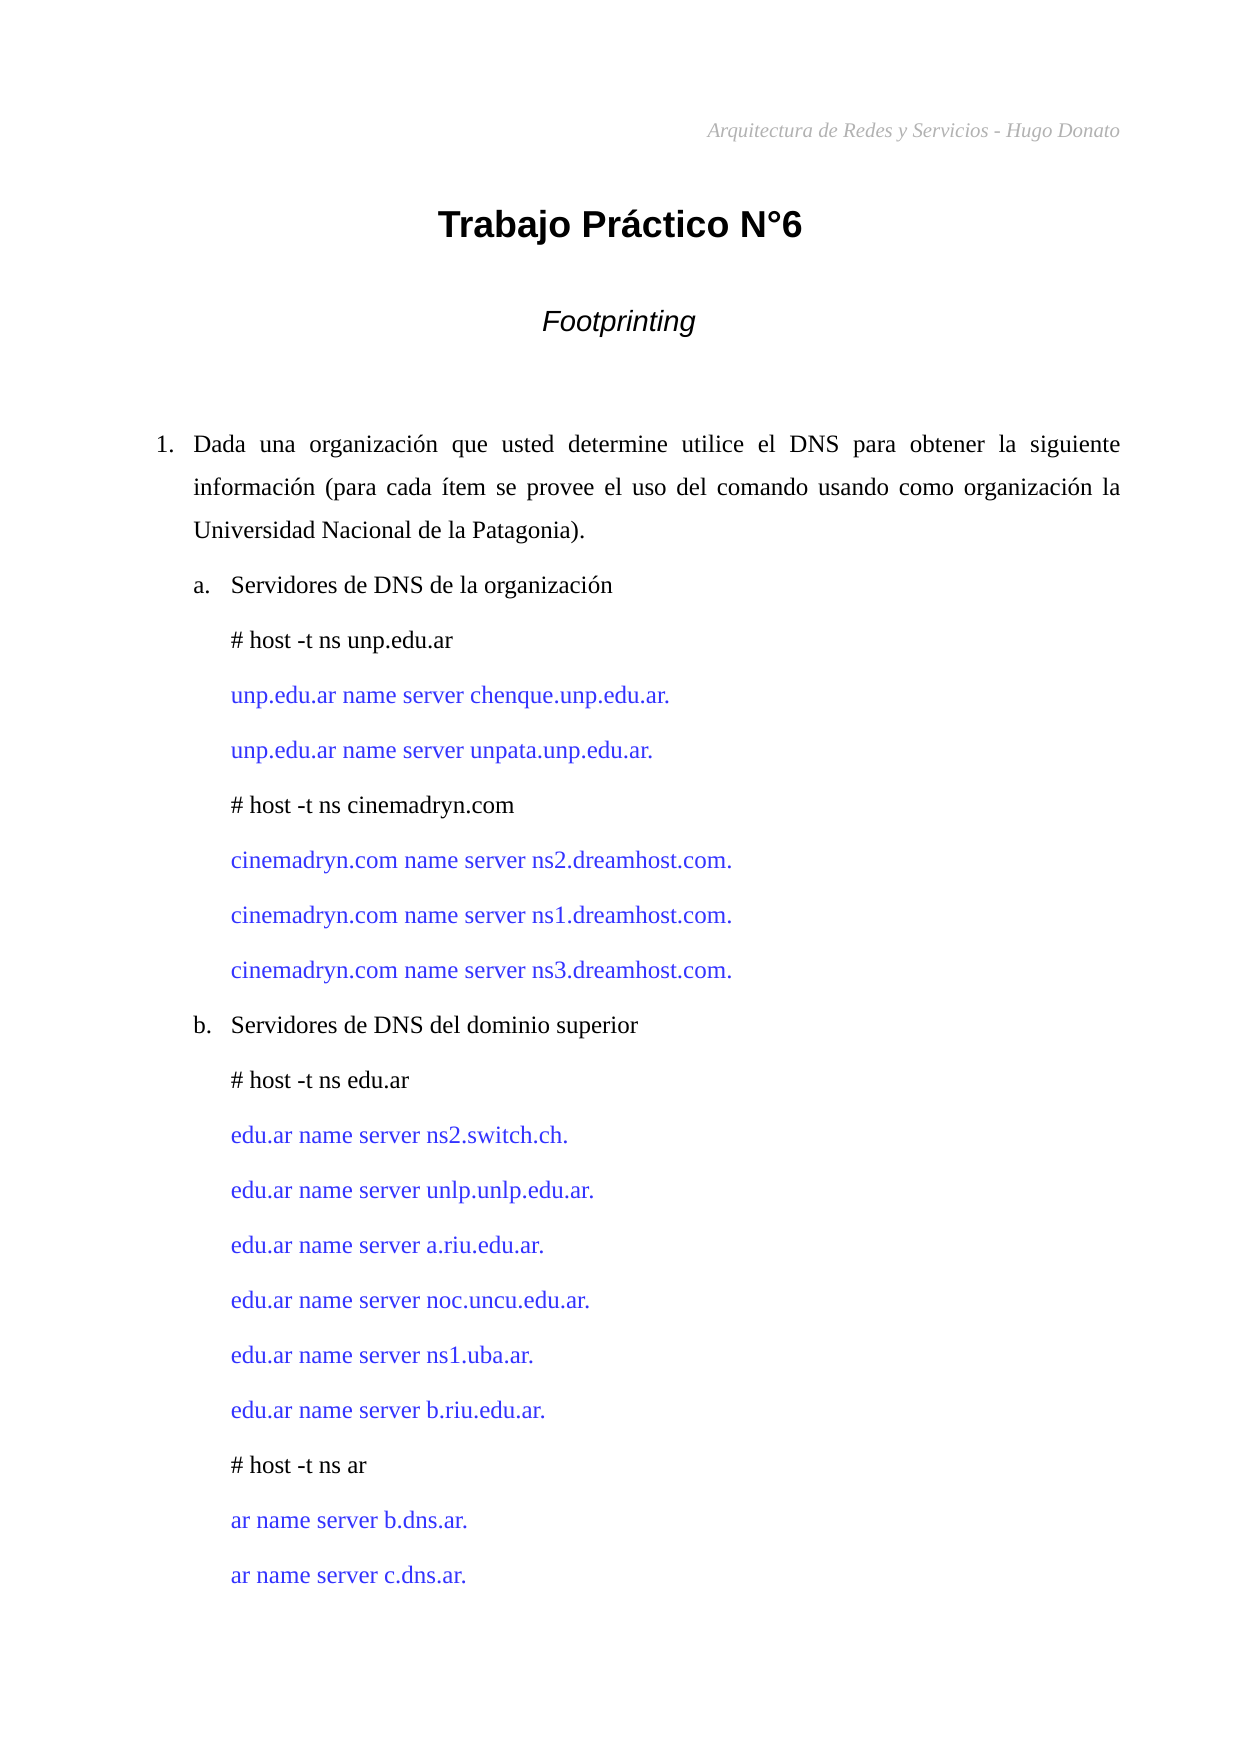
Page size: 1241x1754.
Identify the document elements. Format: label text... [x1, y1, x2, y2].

list Servidores de DNS del dominio superior [193, 1010, 1122, 1039]
list # host -t ns ar [193, 1450, 1122, 1479]
list edu.ar name server unlp.unlp.edu.ar. [193, 1175, 1122, 1204]
list unp.edu.ar name server chenque.unp.edu.ar. [193, 680, 1122, 709]
list # host -t ns edu.ar [193, 1065, 1122, 1094]
title Trabajo Práctico N°6 [118, 202, 1122, 245]
list cinemadryn.com name server ns3.dreamhost.com. [193, 955, 1122, 984]
list ar name server b.dns.ar. [193, 1505, 1122, 1534]
list Servidores de DNS de la organización [193, 570, 1122, 599]
list edu.ar name server b.riu.edu.ar. [193, 1395, 1122, 1424]
list edu.ar name server noc.uncu.edu.ar. [193, 1285, 1122, 1314]
list edu.ar name server ns2.switch.ch. [193, 1120, 1122, 1149]
subtitle Footprinting [118, 304, 1122, 338]
list unp.edu.ar name server unpata.unp.edu.ar. [193, 735, 1122, 764]
list edu.ar name server a.riu.edu.ar. [193, 1230, 1122, 1259]
list edu.ar name server ns1.uba.ar. [193, 1340, 1122, 1369]
list # host -t ns unp.edu.ar [193, 625, 1122, 654]
list Dada una organización que usted determine utilice el DNS para obtener la siguiente información (para cada ítem se provee el uso del comando usando como organización la Universidad Nacional de la Patagonia). [156, 429, 1122, 544]
list cinemadryn.com name server ns1.dreamhost.com. [193, 900, 1122, 929]
list ar name server c.dns.ar. [193, 1560, 1122, 1589]
list cinemadryn.com name server ns2.dreamhost.com. [193, 845, 1122, 874]
list # host -t ns cinemadryn.com [193, 790, 1122, 819]
